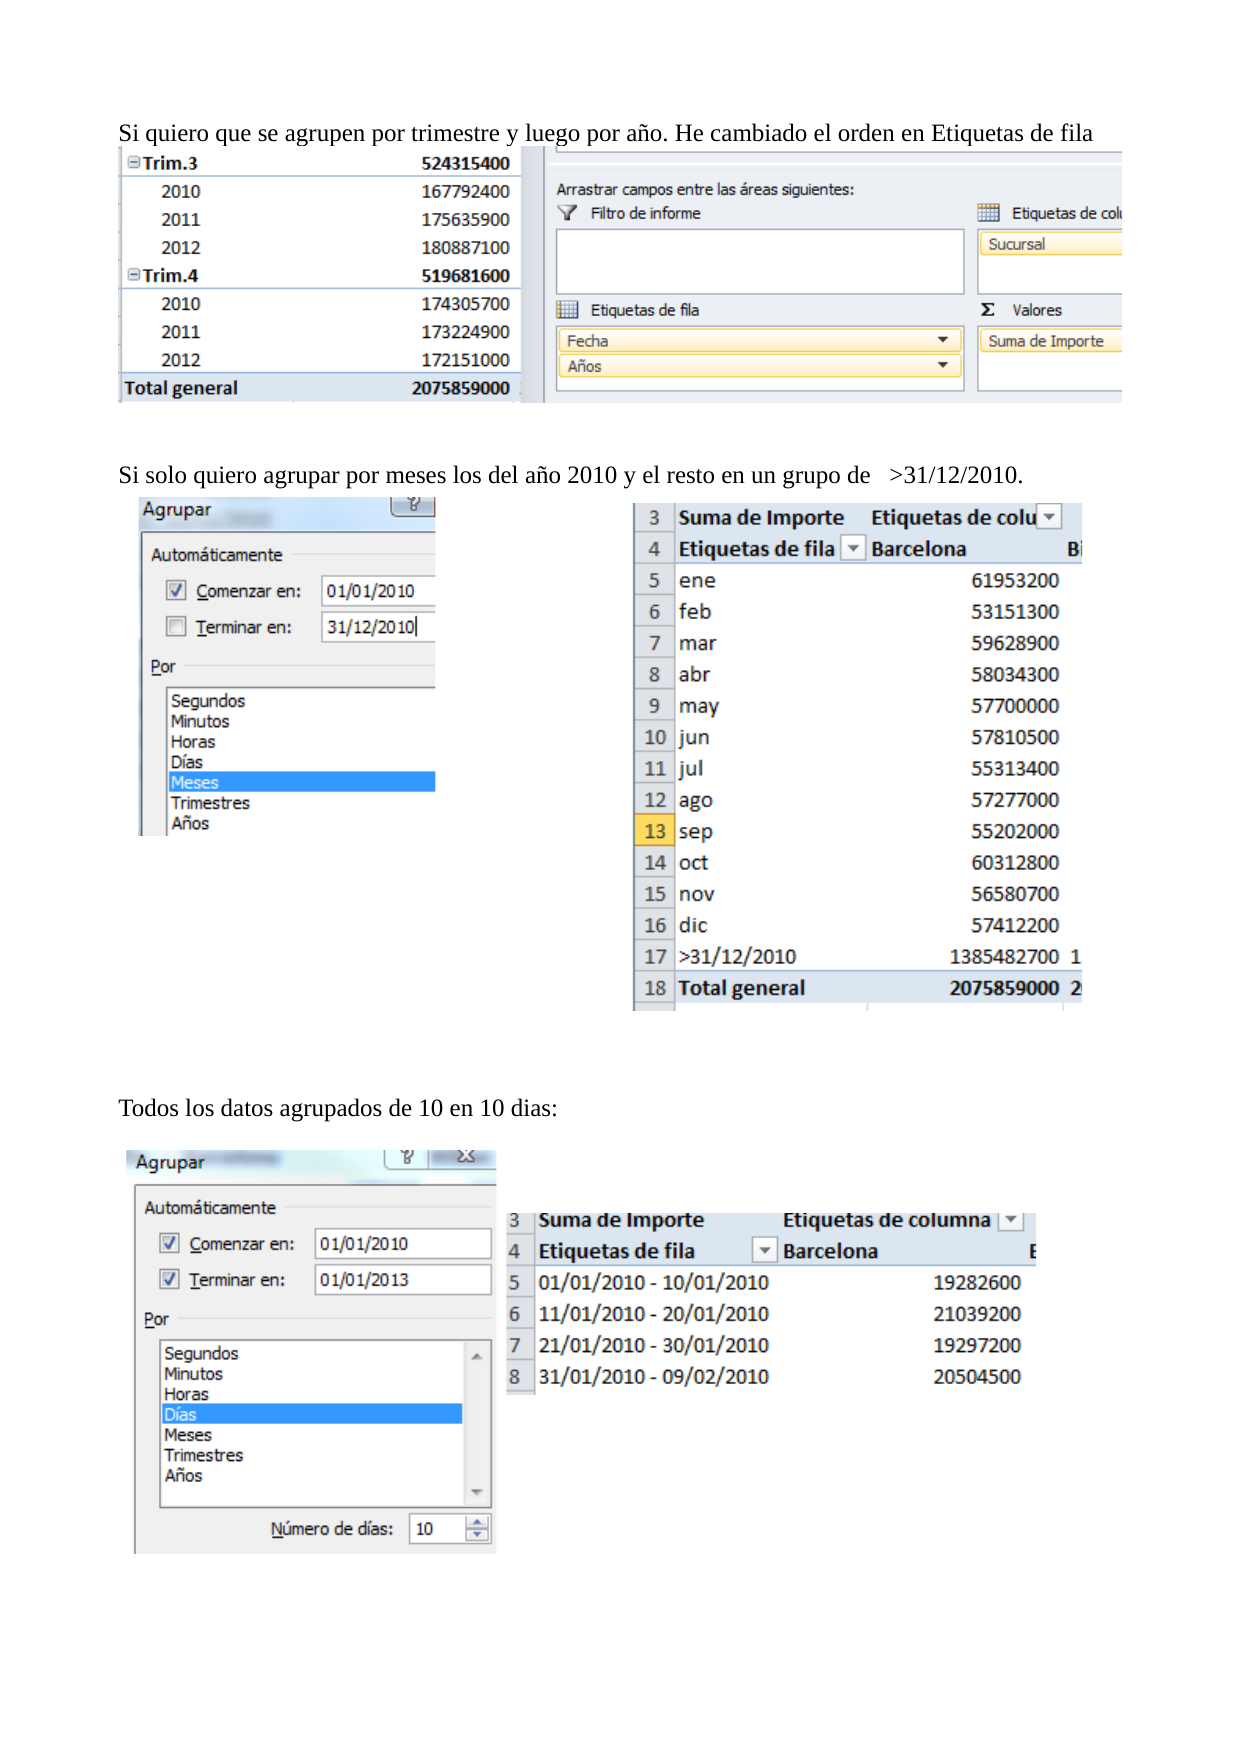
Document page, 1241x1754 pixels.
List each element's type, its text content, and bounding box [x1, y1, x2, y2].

picture [126, 1150, 497, 1554]
text Si solo quiero agrupar por meses los del año 2010 y el resto en un grupo de >31/12/2010. [118, 460, 1122, 489]
text Todos los datos agrupados de 10 en 10 dias: [118, 1093, 1122, 1121]
picture [506, 1213, 1037, 1395]
picture [138, 497, 436, 836]
picture [118, 146, 1123, 403]
picture [632, 503, 1083, 1011]
text Si quiero que se agrupen por trimestre y luego por año. He cambiado el orden en Etiquetas de fila [118, 118, 1122, 146]
